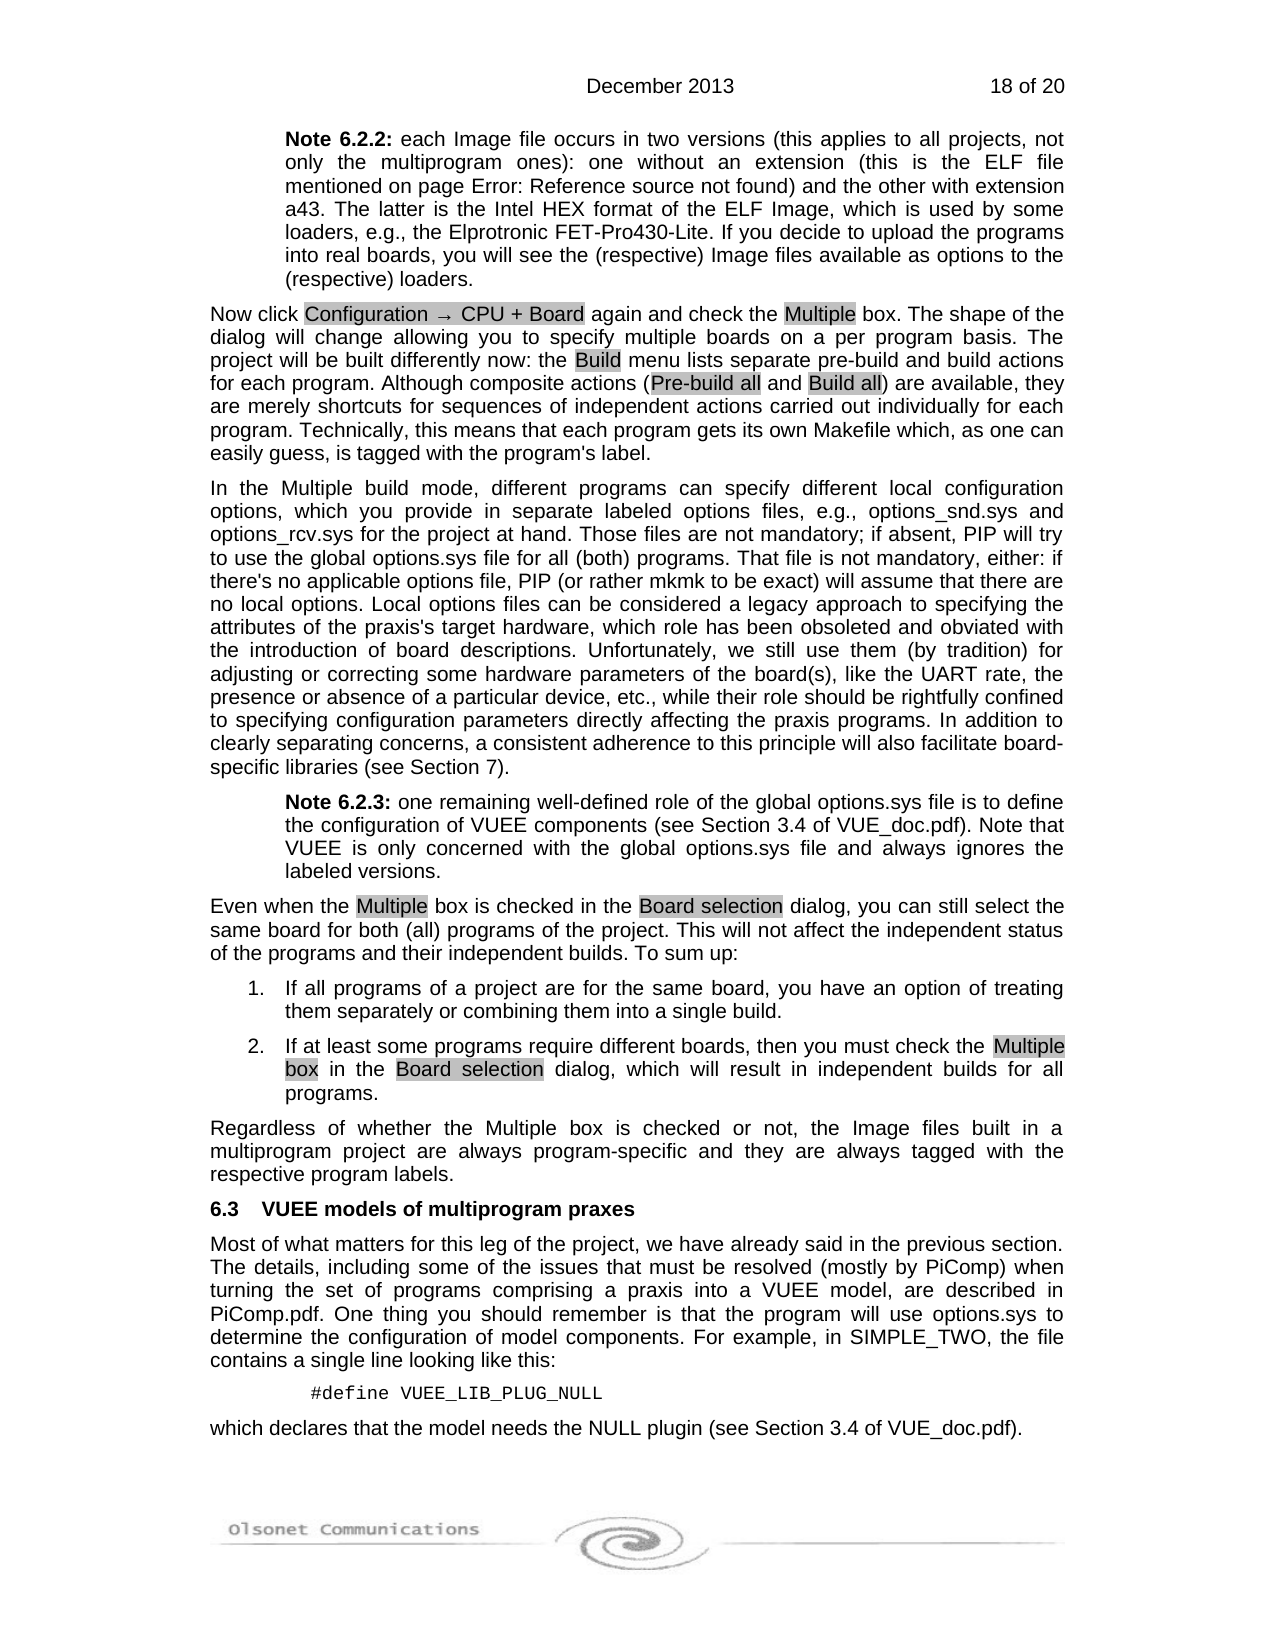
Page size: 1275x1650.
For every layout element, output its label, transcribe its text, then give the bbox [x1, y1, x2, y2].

text Now click Configuration → CPU + Board again and check the Multiple box. The shape of the dialog will change allowing you to specify multiple boards on a per program basis. The project will be built differently now: the Build menu lists separate pre-build and build actions for each program. Although composite actions (Pre-build all and Build all) are available, they are merely shortcuts for sequences of independent actions carried out individually for each program. Technically, this means that each program gets its own Makefile which, as one can easily guess, is tagged with the program's label. [210, 302, 1065, 465]
text Most of what matters for this leg of the project, we have already said in the previous section. The details, including some of the issues that must be resolved (mostly by PiComp) when turning the set of programs comprising a praxis into a VUEE model, are described in PiComp.pdf. One thing you should remember is that the program will use options.sys to determine the configuration of model components. For example, in SIMPLE_TWO, the file contains a single line looking like this: [210, 1232, 1065, 1372]
text which declares that the model needs the NULL plugin (see Section 3.4 of VUE_doc.pdf). [210, 1417, 1065, 1440]
text Note 6.2.2: each Image file occurs in two versions (this applies to all projects, not only the multiprogram ones): one without an extension (this is the ELF file mentioned on page Error: Reference source not found) and the other with extension a43. The latter is the Intel HEX format of the ELF Image, which is used by some loaders, e.g., the Elprotronic FET-Pro430-Lite. If you decide to upload the programs into real boards, you will see the (respective) Image files available as options to the (respective) loaders. [285, 128, 1065, 290]
list If at least some programs require different boards, then you must check the Multiple box in the Board selection dialog, which will result in independent builds for all programs. [247, 1034, 1065, 1104]
list If all programs of a project are for the same board, you have an option of treating them separately or combining them into a single build. [247, 976, 1065, 1023]
picture [210, 1501, 1065, 1593]
text Regardless of whether the Multiple box is checked or not, the Image files built in a multiprogram project are always program-specific and they are always tagged with the respective program labels. [210, 1116, 1065, 1186]
text #define VUEE_LIB_PLUG_NULL [310, 1384, 1065, 1405]
subtitle VUEE models of multiprogram praxes [210, 1197, 1065, 1221]
text Note 6.2.3: one remaining well-defined role of the global options.sys file is to define the configuration of VUEE components (see Section 3.4 of VUE_doc.pdf). Note that VUEE is only concerned with the global options.sys file and always ignores the labeled versions. [285, 790, 1065, 883]
text Even when the Multiple box is checked in the Board selection dialog, you can still select the same board for both (all) programs of the project. This will not affect the independent status of the programs and their independent builds. To sum up: [210, 895, 1065, 964]
text In the Multiple build mode, different programs can specify different local configuration options, which you provide in separate labeled options files, e.g., options_snd.sys and options_rcv.sys for the project at hand. Those files are not mandatory; if absent, PIP will try to use the global options.sys file for all (both) programs. That file is not mandatory, either: if there's no applicable options file, PIP (or rather mkmk to be exact) will assume that there are no local options. Local options files can be considered a legacy approach to specifying the attributes of the praxis's target hardware, which role has been obsoleted and obviated with the introduction of board descriptions. Unfortunately, we still use them (by tradition) for adjusting or correcting some hardware parameters of the board(s), like the UART rate, the presence or absence of a particular device, etc., while their role should be rightfully confined to specifying configuration parameters directly affecting the praxis programs. In addition to clearly separating concerns, a consistent adherence to this principle will also facilitate board-specific libraries (see Section 7). [210, 476, 1065, 778]
